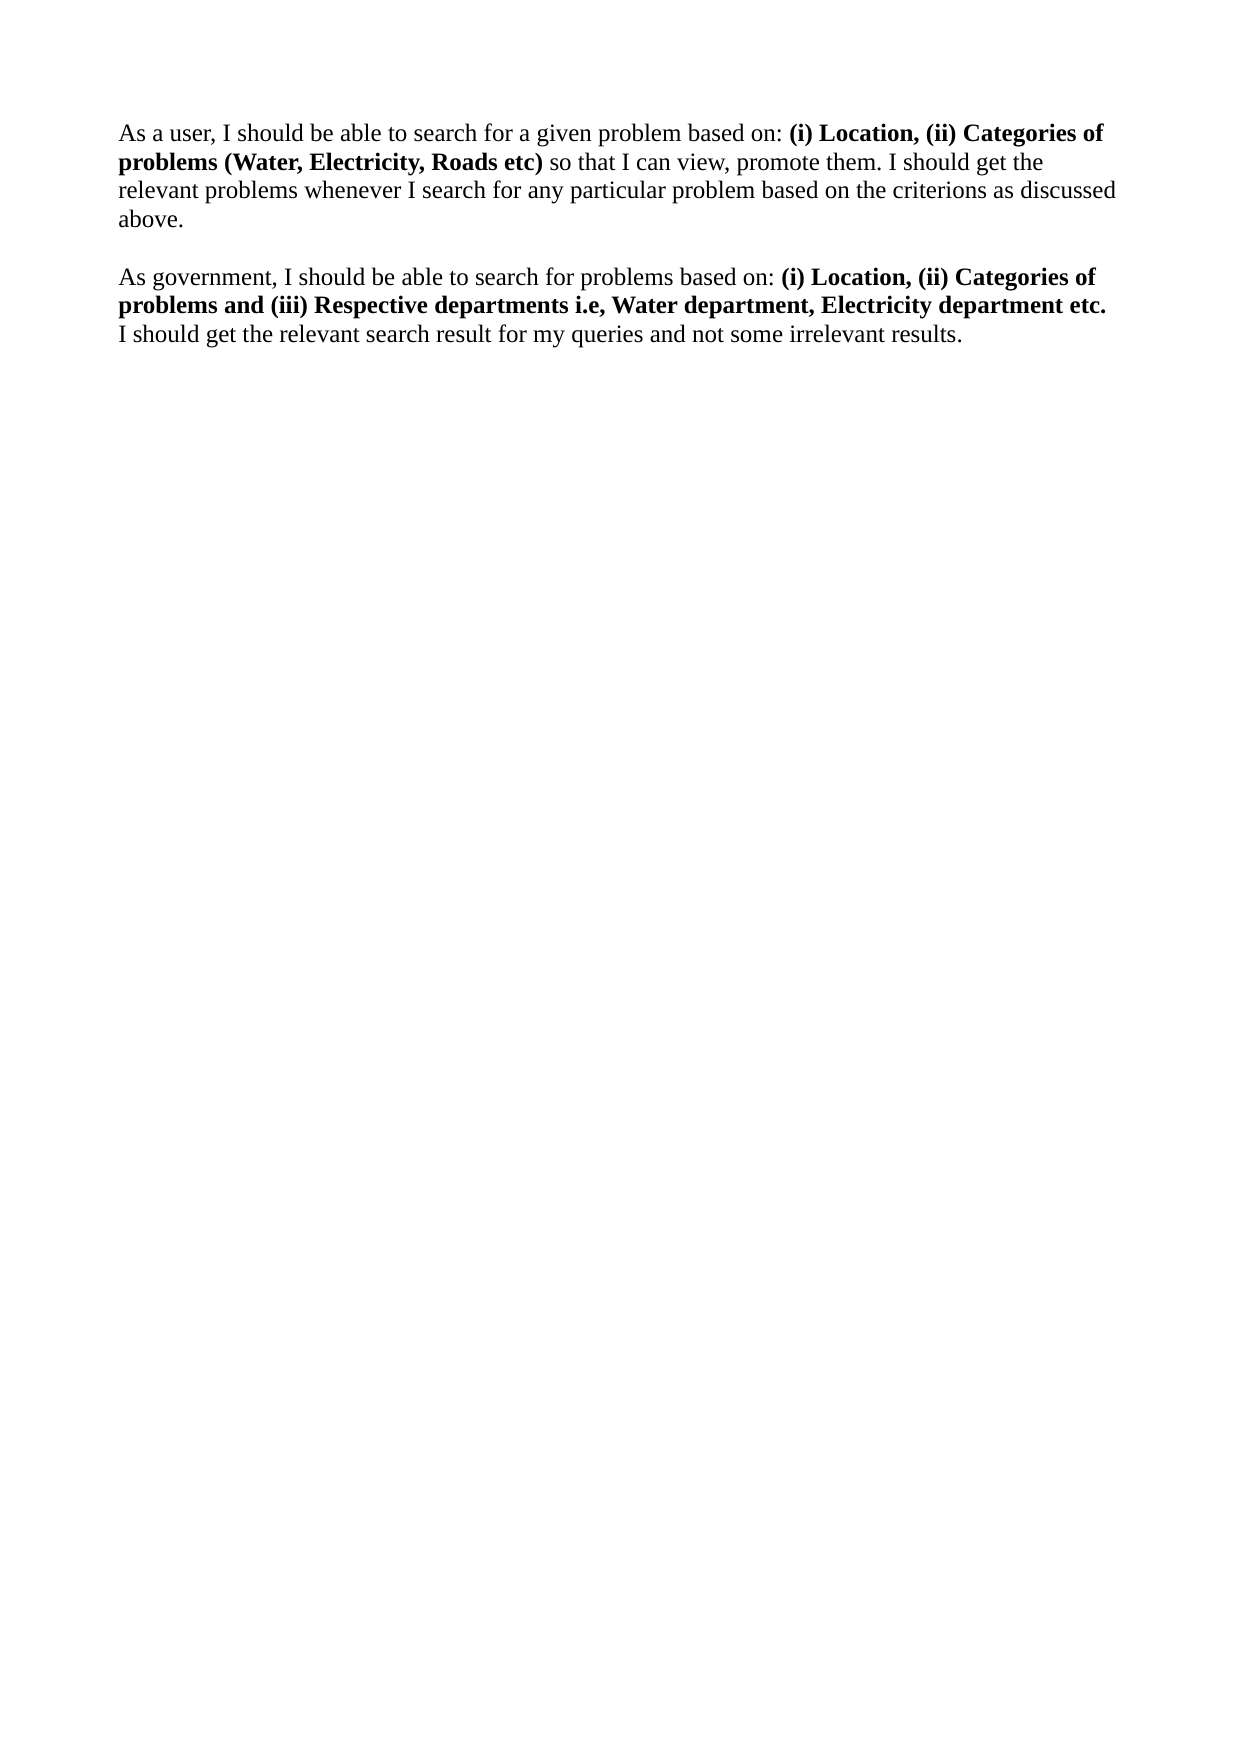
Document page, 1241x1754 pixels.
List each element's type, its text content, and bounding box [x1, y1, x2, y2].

text I should get the relevant search result for my queries and not some irrelevant results. [118, 319, 1122, 348]
text As government, I should be able to search for problems based on: (i) Location, (ii) Categories of problems and (iii) Respective departments i.e, Water department, Electricity department etc. [118, 262, 1122, 319]
text As a user, I should be able to search for a given problem based on: (i) Location, (ii) Categories of problems (Water, Electricity, Roads etc) so that I can view, promote them. I should get the relevant problems whenever I search for any particular problem based on the criterions as discussed above. [118, 118, 1122, 233]
